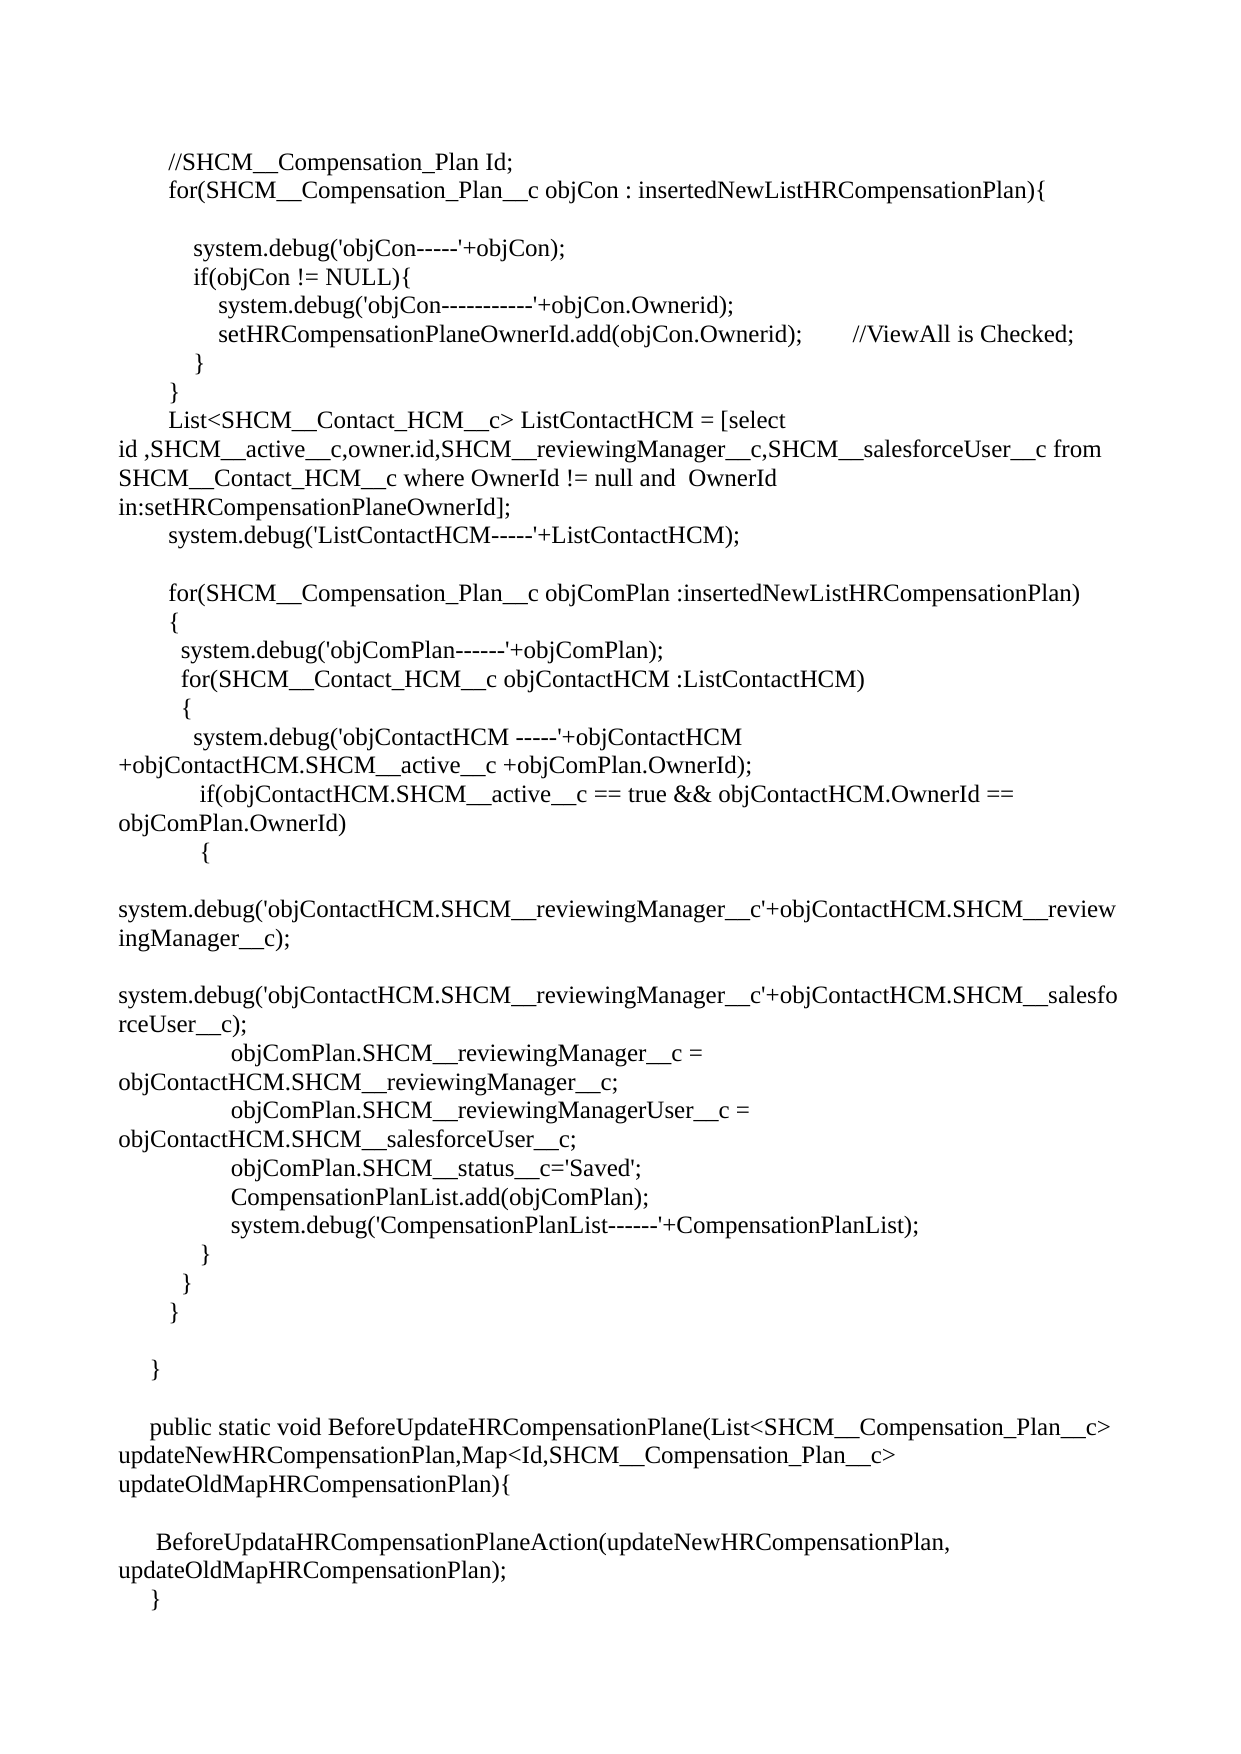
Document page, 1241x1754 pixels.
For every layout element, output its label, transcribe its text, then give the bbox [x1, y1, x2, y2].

text List<SHCM__Contact_HCM__c> ListContactHCM = [select id ,SHCM__active__c,owner.id,SHCM__reviewingManager__c,SHCM__salesforceUser__c from SHCM__Contact_HCM__c where OwnerId != null and OwnerId in:setHRCompensationPlaneOwnerId]; [118, 406, 1122, 521]
text for(SHCM__Compensation_Plan__c objCon : insertedNewListHRCompensationPlan){ [118, 176, 1122, 204]
text //SHCM__Compensation_Plan Id; [118, 147, 1122, 176]
text public static void BeforeUpdateHRCompensationPlane(List<SHCM__Compensation_Plan__c> updateNewHRCompensationPlan,Map<Id,SHCM__Compensation_Plan__c> updateOldMapHRCompensationPlan){ [118, 1412, 1122, 1498]
text { [118, 693, 1122, 722]
text objComPlan.SHCM__reviewingManager__c = objContactHCM.SHCM__reviewingManager__c; [118, 1038, 1122, 1096]
text } [118, 377, 1122, 406]
text setHRCompensationPlaneOwnerId.add(objCon.Ownerid); //ViewAll is Checked; [118, 319, 1122, 348]
text system.debug('CompensationPlanList------'+CompensationPlanList); [118, 1211, 1122, 1239]
text { [118, 837, 1122, 866]
text for(SHCM__Compensation_Plan__c objComPlan :insertedNewListHRCompensationPlan) [118, 578, 1122, 607]
text system.debug('objContactHCM.SHCM__reviewingManager__c'+objContactHCM.SHCM__salesforceUser__c); [118, 952, 1122, 1038]
text { [118, 607, 1122, 636]
text system.debug('objContactHCM.SHCM__reviewingManager__c'+objContactHCM.SHCM__reviewingManager__c); [118, 866, 1122, 952]
text if(objCon != NULL){ [118, 262, 1122, 291]
text CompensationPlanList.add(objComPlan); [118, 1182, 1122, 1211]
text } [118, 1354, 1122, 1383]
text BeforeUpdataHRCompensationPlaneAction(updateNewHRCompensationPlan, updateOldMapHRCompensationPlan); [118, 1527, 1122, 1584]
text system.debug('ListContactHCM-----'+ListContactHCM); [118, 521, 1122, 549]
text } [118, 1239, 1122, 1268]
text } [118, 1268, 1122, 1297]
text objComPlan.SHCM__status__c='Saved'; [118, 1153, 1122, 1182]
text system.debug('objCon-----------'+objCon.Ownerid); [118, 291, 1122, 319]
text system.debug('objCon-----'+objCon); [118, 233, 1122, 262]
text objComPlan.SHCM__reviewingManagerUser__c = objContactHCM.SHCM__salesforceUser__c; [118, 1096, 1122, 1153]
text system.debug('objContactHCM -----'+objContactHCM +objContactHCM.SHCM__active__c +objComPlan.OwnerId); [118, 722, 1122, 779]
text for(SHCM__Contact_HCM__c objContactHCM :ListContactHCM) [118, 664, 1122, 693]
text } [118, 1584, 1122, 1613]
text system.debug('objComPlan------'+objComPlan); [118, 636, 1122, 664]
text } [118, 348, 1122, 377]
text } [118, 1297, 1122, 1326]
text if(objContactHCM.SHCM__active__c == true && objContactHCM.OwnerId == objComPlan.OwnerId) [118, 779, 1122, 837]
